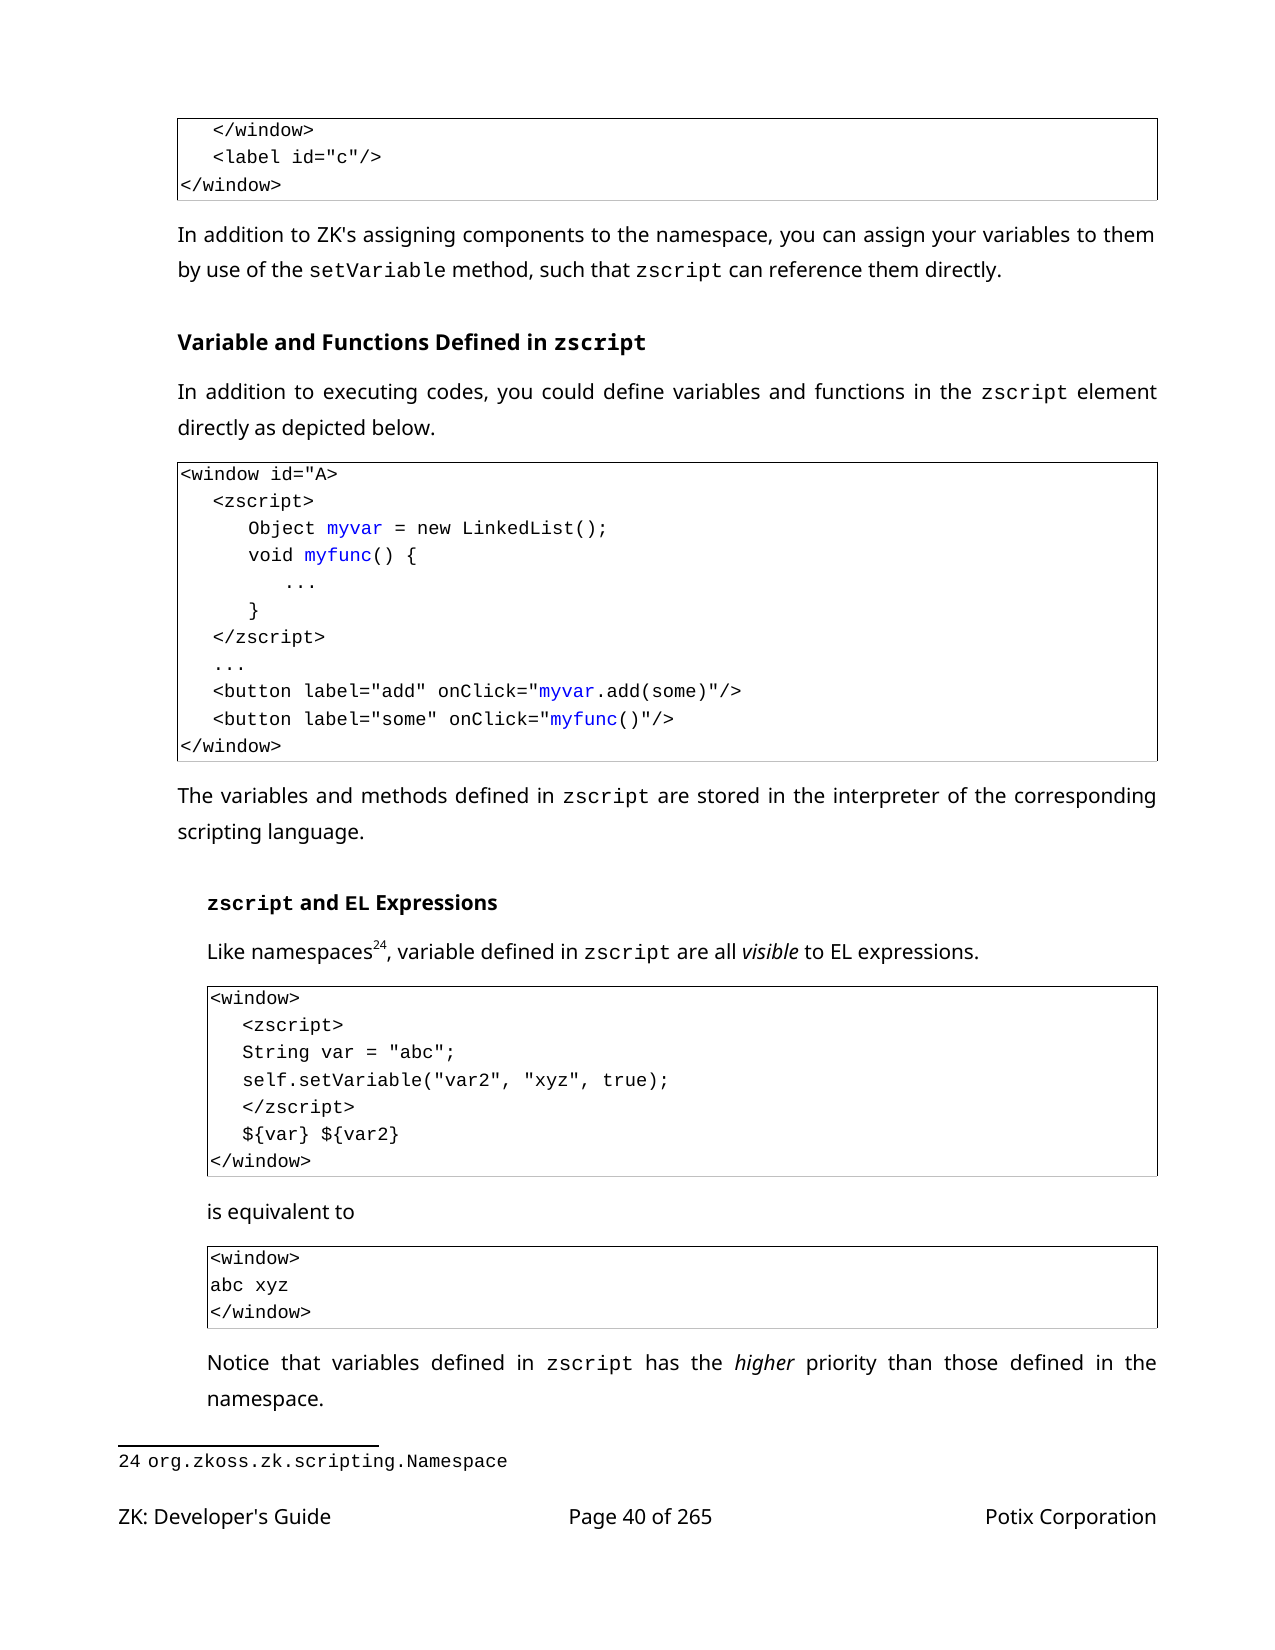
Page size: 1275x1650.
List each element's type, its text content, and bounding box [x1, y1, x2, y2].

text Object myvar = new LinkedList(); [178, 516, 1157, 540]
text <label id="c"/> [178, 145, 1157, 169]
text </window> [178, 119, 1157, 142]
text abc xyz [208, 1273, 1157, 1297]
text <window> [208, 987, 1157, 1010]
subtitle Variable and Functions Defined in zscript [177, 327, 1157, 357]
text </zscript> [178, 625, 1157, 649]
text In addition to ZK's assigning components to the namespace, you can assign your variables to them by use of the setVariable method, such that zscript can reference them directly. [177, 220, 1157, 284]
text <window> [208, 1247, 1157, 1270]
text </window> [208, 1300, 1157, 1328]
text self.setVariable("var2", "xyz", true); [208, 1068, 1157, 1092]
text In addition to executing codes, you could define variables and functions in the zscript element directly as depicted below. [177, 377, 1157, 441]
subtitle zscript and EL Expressions [207, 888, 1157, 916]
text Like namespaces, variable defined in zscript are all visible to EL expressions. [207, 937, 1157, 965]
text ${var} ${var2} [208, 1122, 1157, 1146]
text <window id="A> [178, 463, 1157, 486]
text </zscript> [208, 1095, 1157, 1119]
text </window> [178, 733, 1157, 761]
text } [178, 598, 1157, 622]
text String var = "abc"; [208, 1040, 1157, 1065]
text is equivalent to [207, 1197, 1157, 1225]
text void myfunc() { [178, 543, 1157, 567]
text <zscript> [178, 489, 1157, 513]
text The variables and methods defined in zscript are stored in the interpreter of the corresponding scripting language. [177, 781, 1157, 845]
text ... [178, 570, 1157, 595]
text </window> [208, 1149, 1157, 1176]
text <zscript> [208, 1013, 1157, 1037]
text <button label="some" onClick="myfunc()"/> [178, 706, 1157, 731]
text ... [178, 652, 1157, 676]
text org.zkoss.zk.scripting.Namespace [118, 1452, 1157, 1473]
text <button label="add" onClick="myvar.add(some)"/> [178, 679, 1157, 703]
text </window> [178, 172, 1157, 200]
text Notice that variables defined in zscript has the higher priority than those defined in the namespace. [207, 1348, 1157, 1412]
